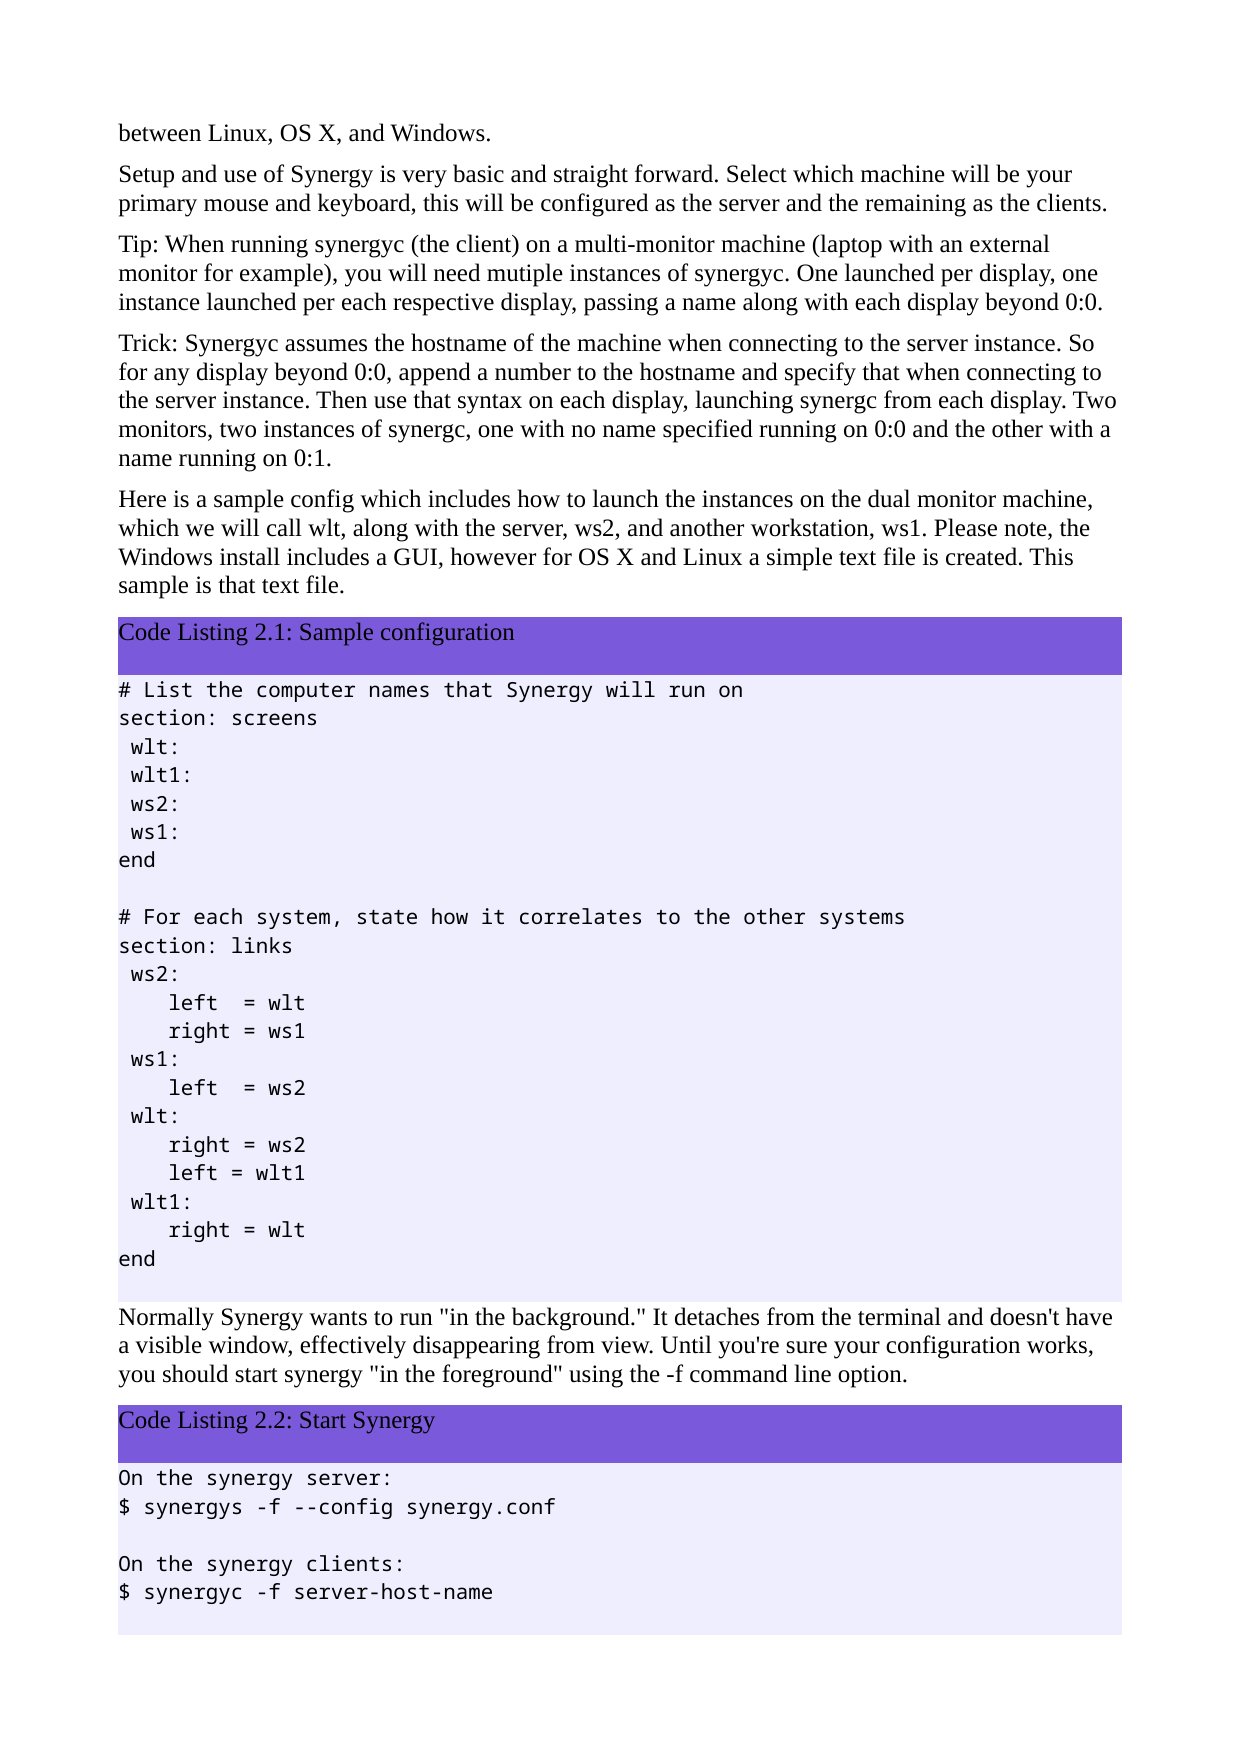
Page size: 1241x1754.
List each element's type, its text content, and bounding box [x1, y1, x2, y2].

text Setup and use of Synergy is very basic and straight forward. Select which machine will be your primary mouse and keyboard, this will be configured as the server and the remaining as the clients. [118, 159, 1122, 217]
text Here is a sample config which includes how to launch the instances on the dual monitor machine, which we will call wlt, along with the server, ws2, and another workstation, ws1. Please note, the Windows install includes a GUI, however for OS X and Linux a simple text file is created. This sample is that text file. [118, 484, 1122, 599]
table_cell # List the computer names that Synergy will run on section: screens wlt: wlt1: ws2: ws1: end # For each system, state how it correlates to the other systems section: links ws2: left = wlt right = ws1 ws1: left = ws2 wlt: right = ws2 left = wlt1 wlt1: right = wlt end [118, 675, 1122, 1302]
text Tip: When running synergyc (the client) on a multi-monitor machine (laptop with an external monitor for example), you will need mutiple instances of synergyc. One launched per display, one instance launched per each respective display, passing a name along with each display beyond 0:0. [118, 229, 1122, 316]
table_header Code Listing 2.2: Start Synergy [118, 1405, 1122, 1463]
text Normally Synergy wants to run "in the background." It detaches from the terminal and doesn't have a visible window, effectively disappearing from view. Until you're sure your configuration works, you should start synergy "in the foreground" using the -f command line option. [118, 1302, 1122, 1388]
text Trick: Synergyc assumes the hostname of the machine when connecting to the server instance. So for any display beyond 0:0, append a number to the hostname and specify that when connecting to the server instance. Then use that syntax on each display, launching synergc from each display. Two monitors, two instances of synergc, one with no name specified running on 0:0 and the other with a name running on 0:1. [118, 328, 1122, 472]
table_cell On the synergy server: $ synergys -f --config synergy.conf On the synergy clients: $ synergyc -f server-host-name [118, 1463, 1122, 1635]
text between Linux, OS X, and Windows. [118, 118, 1122, 147]
table_header Code Listing 2.1: Sample configuration [118, 617, 1122, 675]
